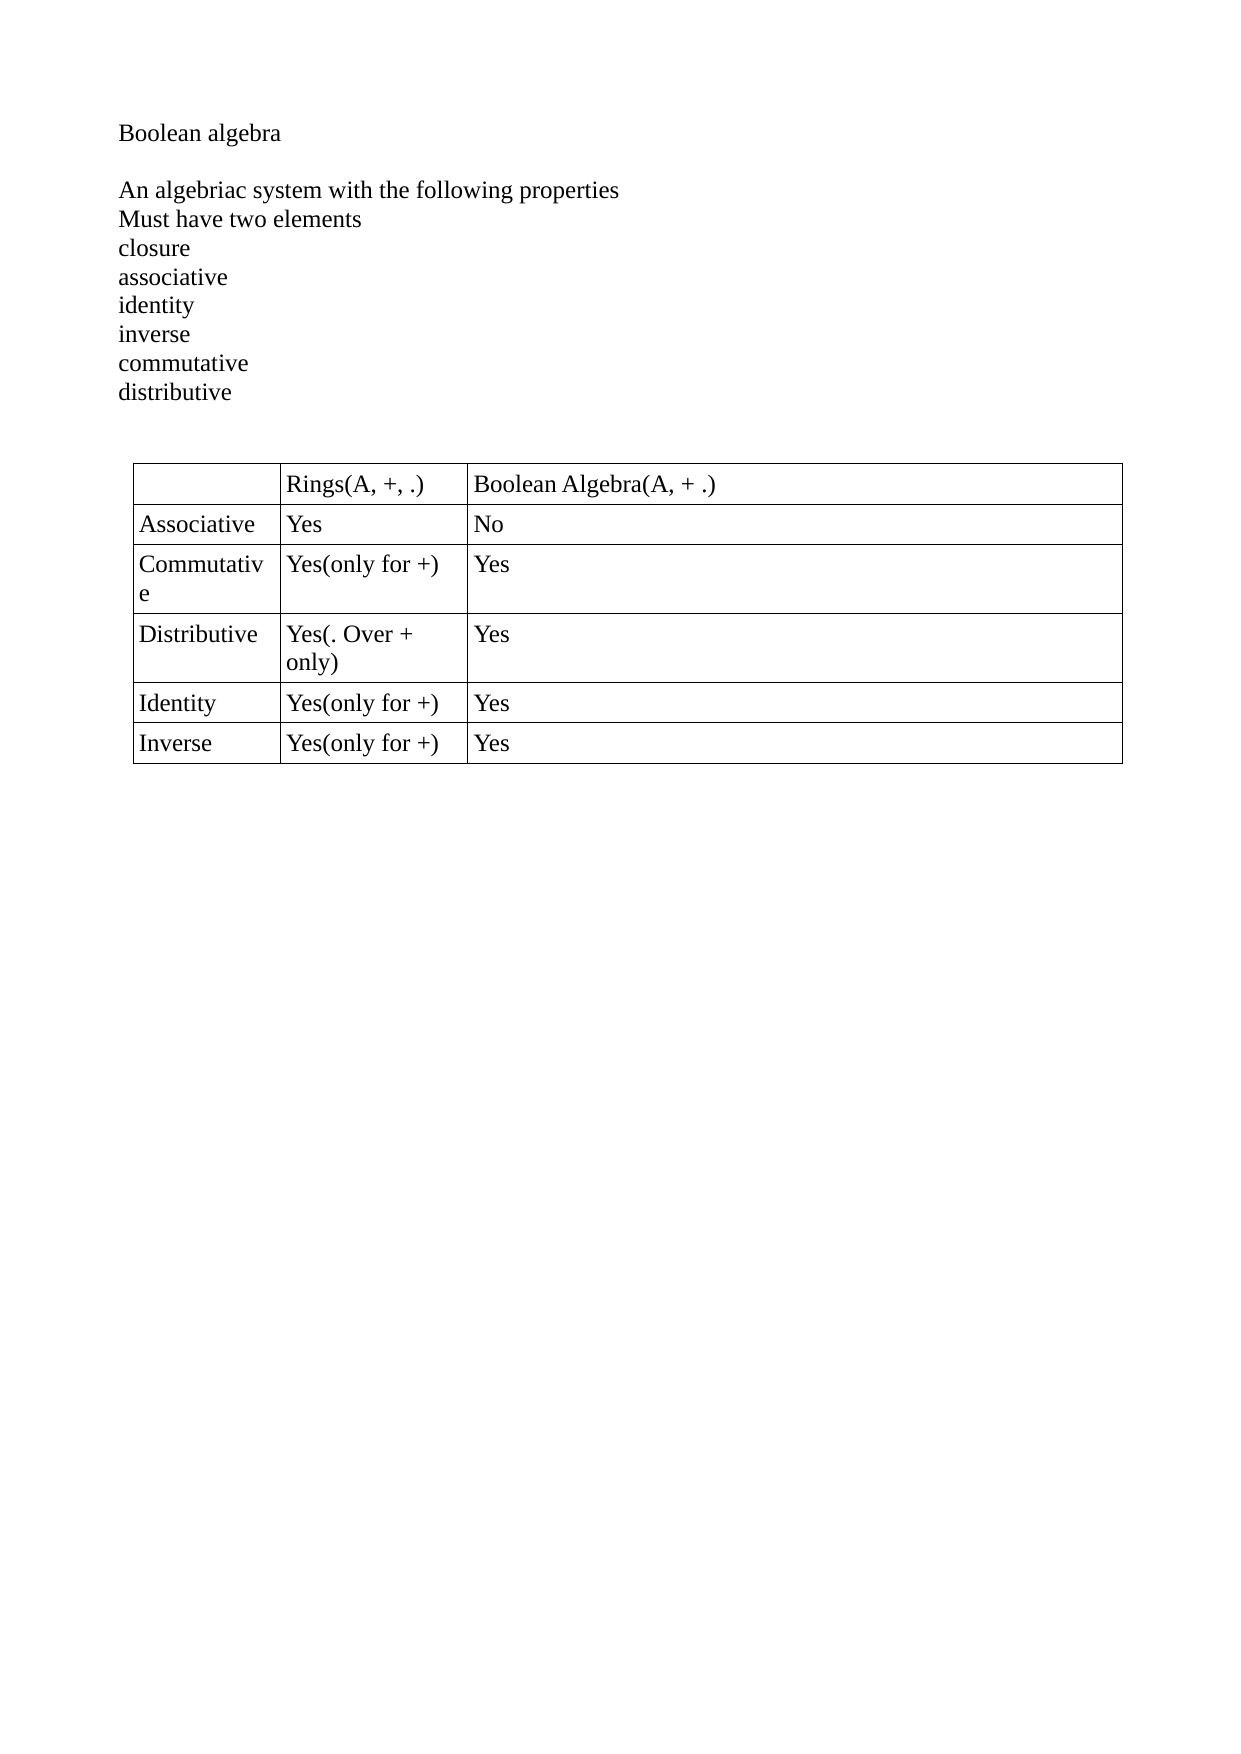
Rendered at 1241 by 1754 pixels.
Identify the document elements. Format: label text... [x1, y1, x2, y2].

table_cell Yes(. Over + only) [281, 614, 467, 682]
table_cell Distributive [134, 614, 280, 682]
text distributive [118, 377, 1122, 406]
table_cell Identity [134, 683, 280, 722]
table_cell Yes [468, 723, 1122, 762]
table_cell Associative [134, 505, 280, 544]
table_header [134, 464, 280, 503]
table_header Rings(A, +, .) [281, 464, 467, 503]
text identity [118, 291, 1122, 319]
table_header Boolean Algebra(A, + .) [468, 464, 1122, 503]
text commutative [118, 348, 1122, 377]
table_cell Yes(only for +) [281, 723, 467, 762]
table_cell No [468, 505, 1122, 544]
table_cell Yes [468, 545, 1122, 613]
table_cell Commutative [134, 545, 280, 613]
text Boolean algebra [118, 118, 1122, 147]
table_cell Yes [281, 505, 467, 544]
text closure [118, 233, 1122, 262]
text Must have two elements [118, 204, 1122, 233]
table_cell Yes [468, 683, 1122, 722]
text An algebriac system with the following properties [118, 176, 1122, 204]
table_cell Yes(only for +) [281, 683, 467, 722]
table_cell Yes [468, 614, 1122, 682]
table_cell Inverse [134, 723, 280, 762]
text inverse [118, 319, 1122, 348]
table_cell Yes(only for +) [281, 545, 467, 613]
text associative [118, 262, 1122, 291]
